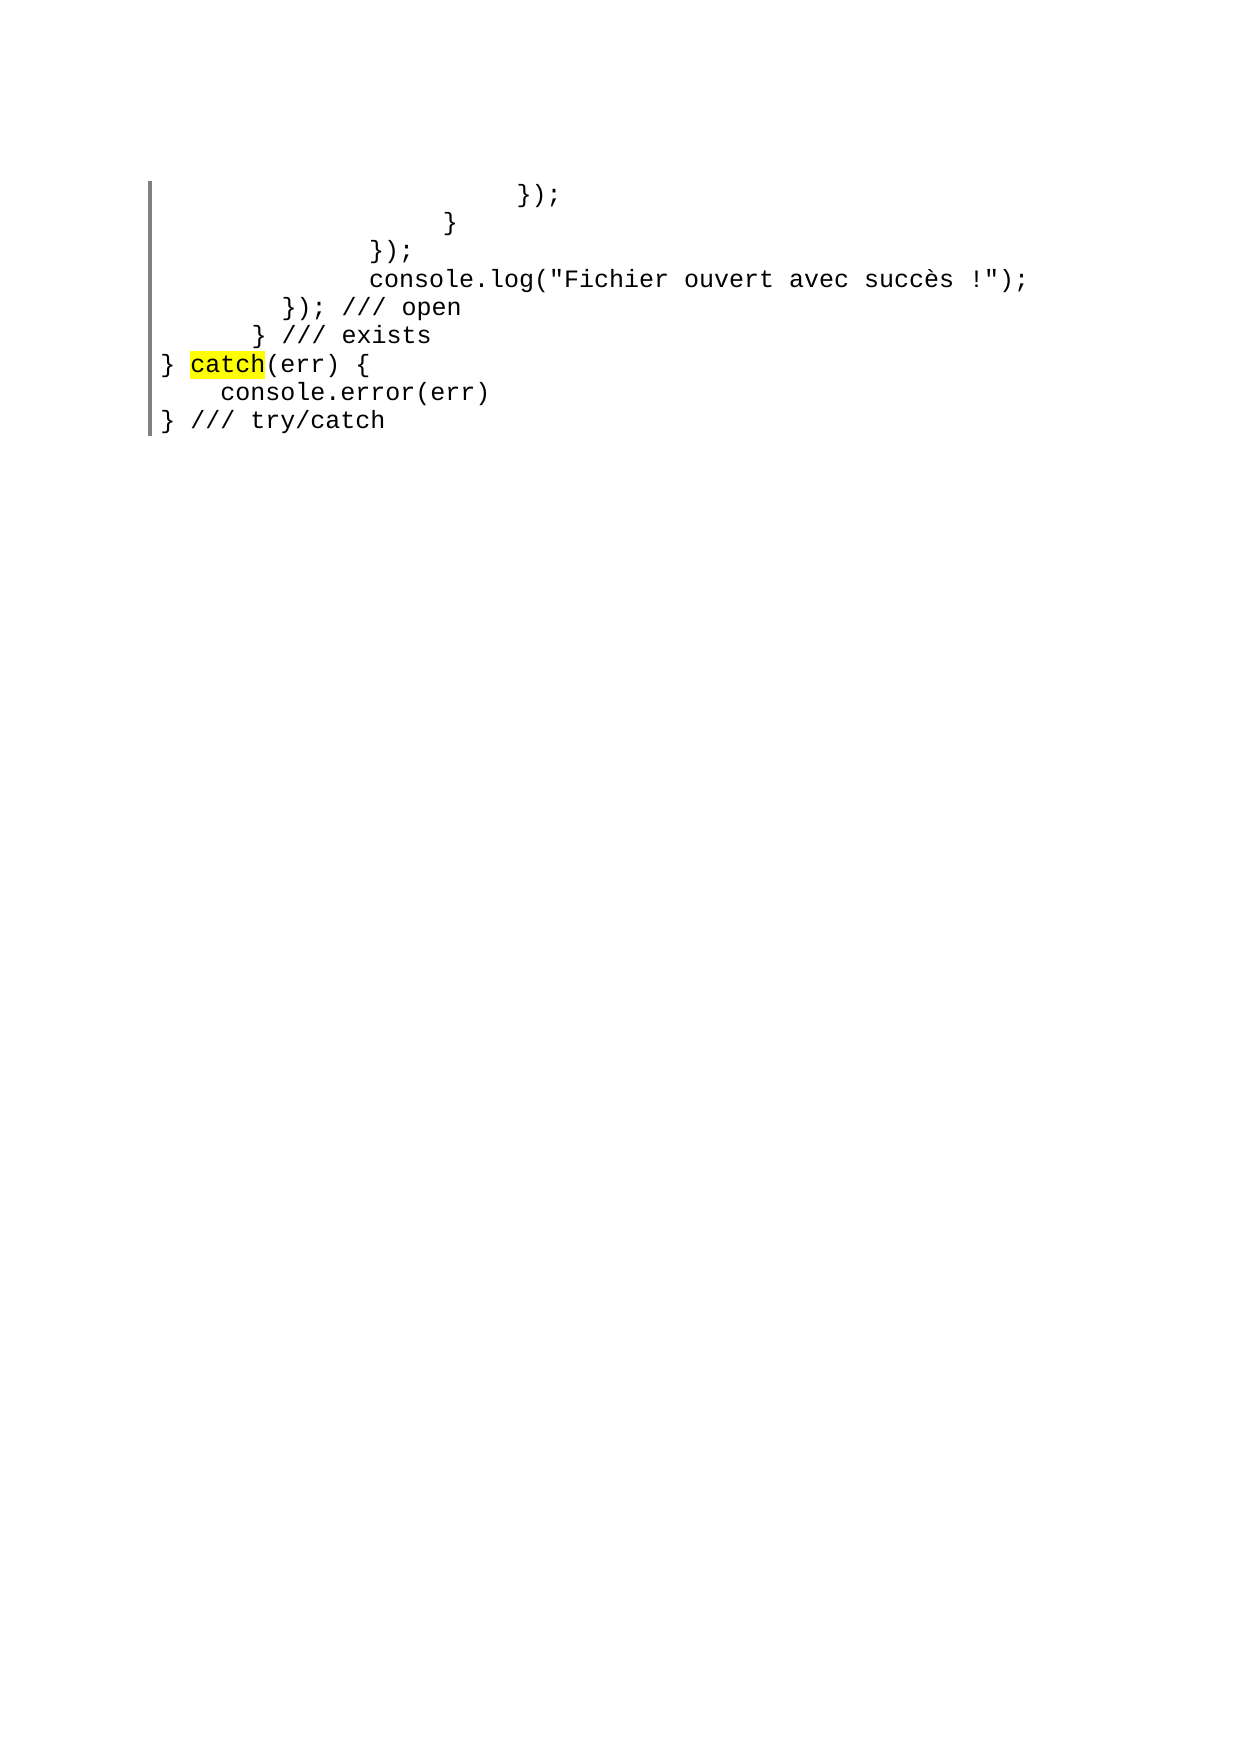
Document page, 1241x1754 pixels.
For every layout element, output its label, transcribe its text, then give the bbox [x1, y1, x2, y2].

text }); } }); console.log("Fichier ouvert avec succès !"); }); /// open } /// exists } catch(err) { console.error(err) } /// try/catch [152, 181, 1092, 436]
